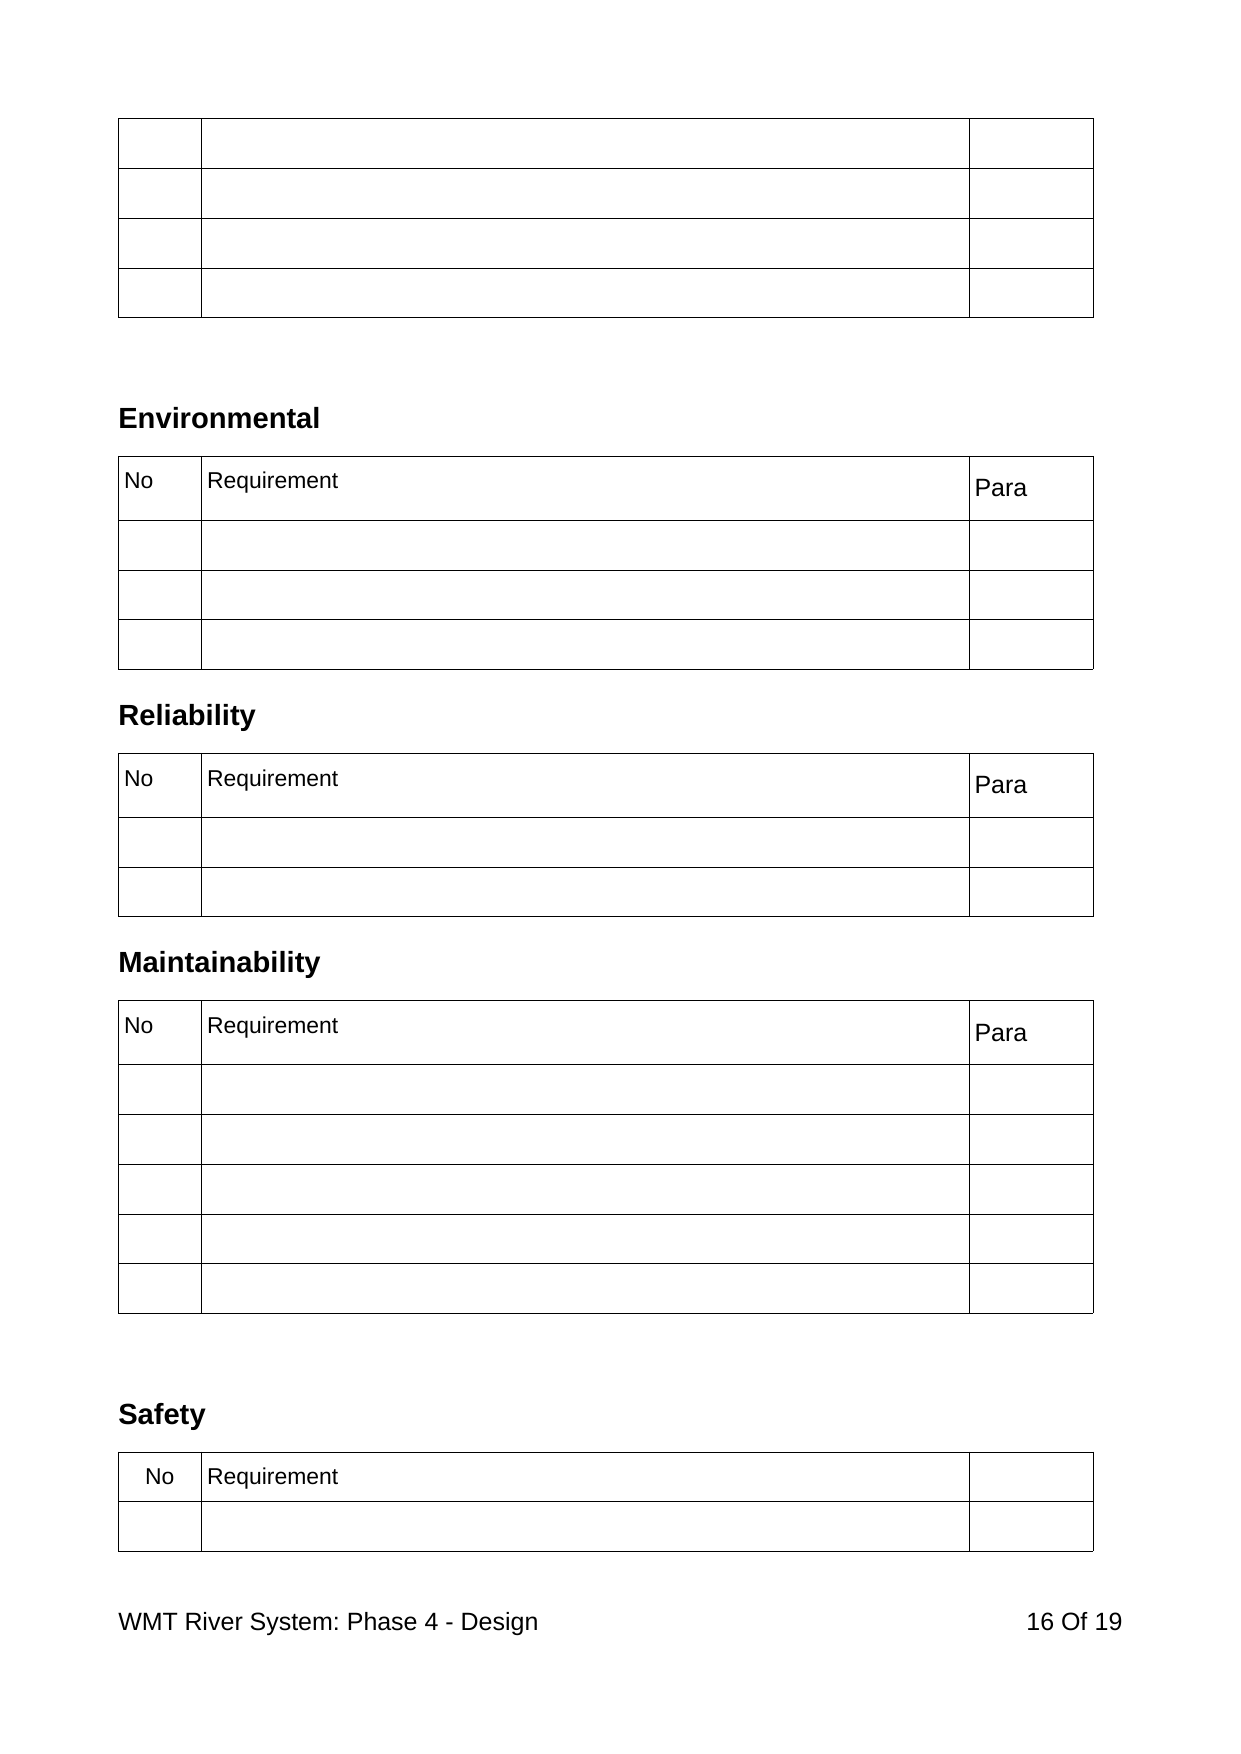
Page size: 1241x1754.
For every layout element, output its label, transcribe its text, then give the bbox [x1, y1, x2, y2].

table_cell [970, 1502, 1093, 1551]
table_cell [970, 119, 1093, 168]
table_cell [970, 818, 1093, 867]
subtitle Reliability [118, 698, 1122, 732]
table_header Para [970, 457, 1093, 520]
table_cell [970, 521, 1093, 569]
table_cell [970, 1115, 1093, 1164]
table_cell [202, 169, 969, 218]
table_cell [970, 1165, 1093, 1213]
table_cell [202, 1065, 969, 1114]
table_header No [119, 457, 201, 520]
table_cell [202, 1502, 969, 1551]
table_cell [970, 1065, 1093, 1114]
subtitle Environmental [118, 401, 1122, 434]
table_cell [202, 269, 969, 317]
table_header No [119, 754, 201, 817]
table_cell [119, 571, 201, 619]
table_cell [970, 1264, 1093, 1313]
table_cell [119, 818, 201, 867]
table_cell [970, 1215, 1093, 1263]
table_header Requirement [202, 1001, 969, 1064]
table_cell [202, 1165, 969, 1213]
table_cell [970, 269, 1093, 317]
table_cell [202, 1264, 969, 1313]
table_cell [202, 571, 969, 619]
table_header Para [970, 754, 1093, 817]
table_cell [970, 868, 1093, 916]
table_header Requirement [202, 754, 969, 817]
table_cell [119, 1502, 201, 1551]
table_cell [202, 219, 969, 267]
table_cell [119, 119, 201, 168]
table_cell [202, 818, 969, 867]
table_cell [970, 571, 1093, 619]
table_cell [119, 620, 201, 669]
table_cell [119, 269, 201, 317]
table_cell [202, 620, 969, 669]
subtitle Maintainability [118, 945, 1122, 979]
table_cell [119, 521, 201, 569]
table_header No [119, 1453, 201, 1501]
table_cell [202, 119, 969, 168]
table_cell [119, 1215, 201, 1263]
table_header Requirement [202, 1453, 969, 1501]
table_cell [202, 1115, 969, 1164]
table_cell [119, 1115, 201, 1164]
table_cell [119, 1065, 201, 1114]
table_header Para [970, 1001, 1093, 1064]
table_cell [970, 219, 1093, 267]
table_cell [119, 868, 201, 916]
table_cell [202, 868, 969, 916]
table_header Requirement [202, 457, 969, 520]
table_cell [970, 169, 1093, 218]
table_cell [202, 1215, 969, 1263]
table_header [970, 1453, 1093, 1501]
table_cell [202, 521, 969, 569]
table_header No [119, 1001, 201, 1064]
table_cell [970, 620, 1093, 669]
table_cell [119, 1165, 201, 1213]
table_cell [119, 219, 201, 267]
table_cell [119, 1264, 201, 1313]
table_cell [119, 169, 201, 218]
subtitle Safety [118, 1397, 1122, 1430]
